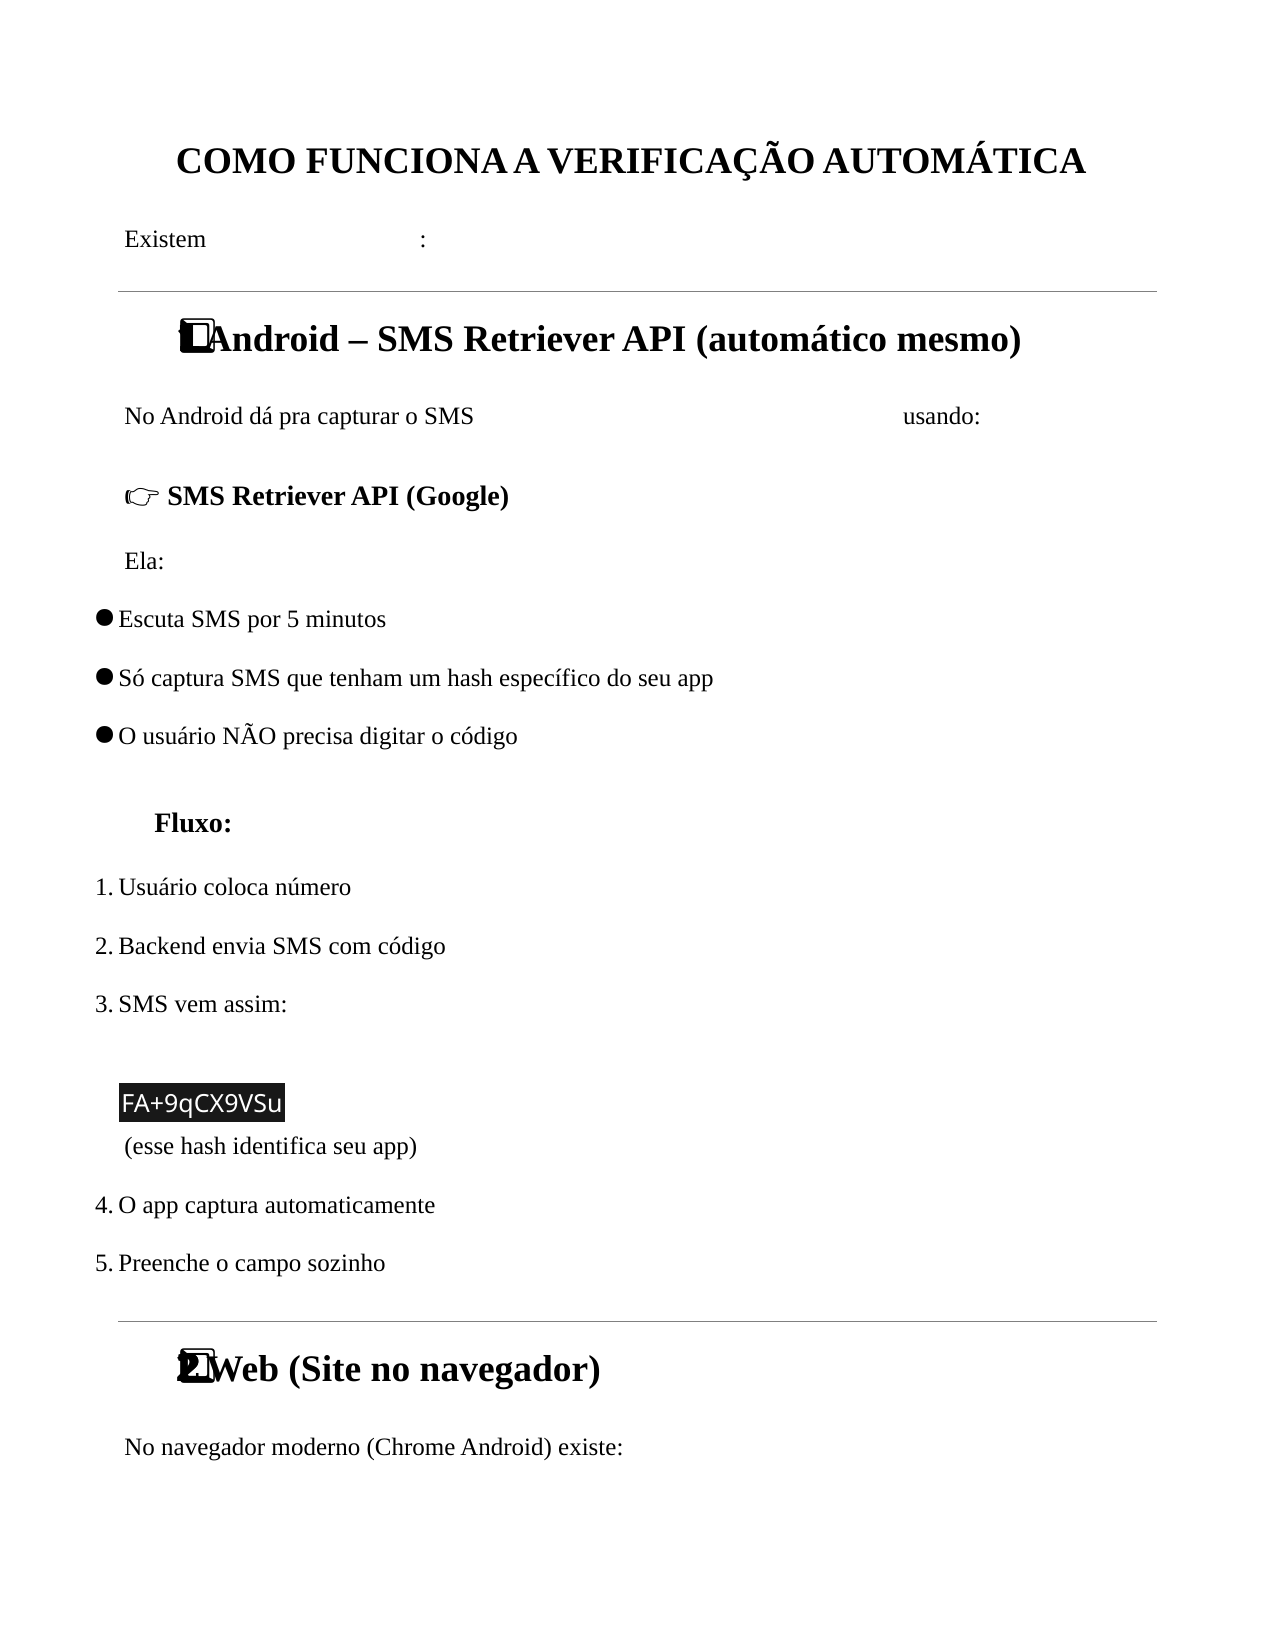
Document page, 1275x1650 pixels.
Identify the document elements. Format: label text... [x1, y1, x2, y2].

text Existem 3 formas principais: [119, 218, 1157, 259]
list Só captura SMS que tenham um hash específico do seu app [119, 657, 1157, 695]
text Ela: [119, 540, 1157, 578]
text No Android dá pra capturar o SMS sem pedir permissão de leitura de SMS usando: [119, 395, 1157, 433]
list Backend envia SMS com código [119, 925, 1157, 963]
list SMS vem assim: [119, 983, 1157, 1024]
list Usuário coloca número [119, 866, 1157, 904]
text (esse hash identifica seu app) [119, 1126, 1157, 1163]
list Preenche o campo sozinho [119, 1242, 1157, 1283]
text No navegador moderno (Chrome Android) existe: [119, 1426, 1157, 1466]
subtitle ✅ 1️⃣ Android – SMS Retriever API (automático mesmo) [119, 299, 1157, 365]
text Seu código é: 123456 [118, 1049, 328, 1082]
text [329, 1048, 1157, 1082]
list O app captura automaticamente [119, 1184, 1157, 1222]
text FA+9qCX9VSu [119, 1083, 285, 1122]
subtitle ✅ 2️⃣ Web (Site no navegador) [119, 1330, 1157, 1395]
subtitle 👉 SMS Retriever API (Google) [119, 472, 1157, 515]
subtitle 🔹 Fluxo: [119, 799, 1157, 841]
subtitle 📱 COMO FUNCIONA A VERIFICAÇÃO AUTOMÁTICA [119, 122, 1157, 188]
text [286, 1082, 1157, 1122]
list Escuta SMS por 5 minutos [119, 598, 1157, 636]
list O usuário NÃO precisa digitar o código [119, 715, 1157, 753]
